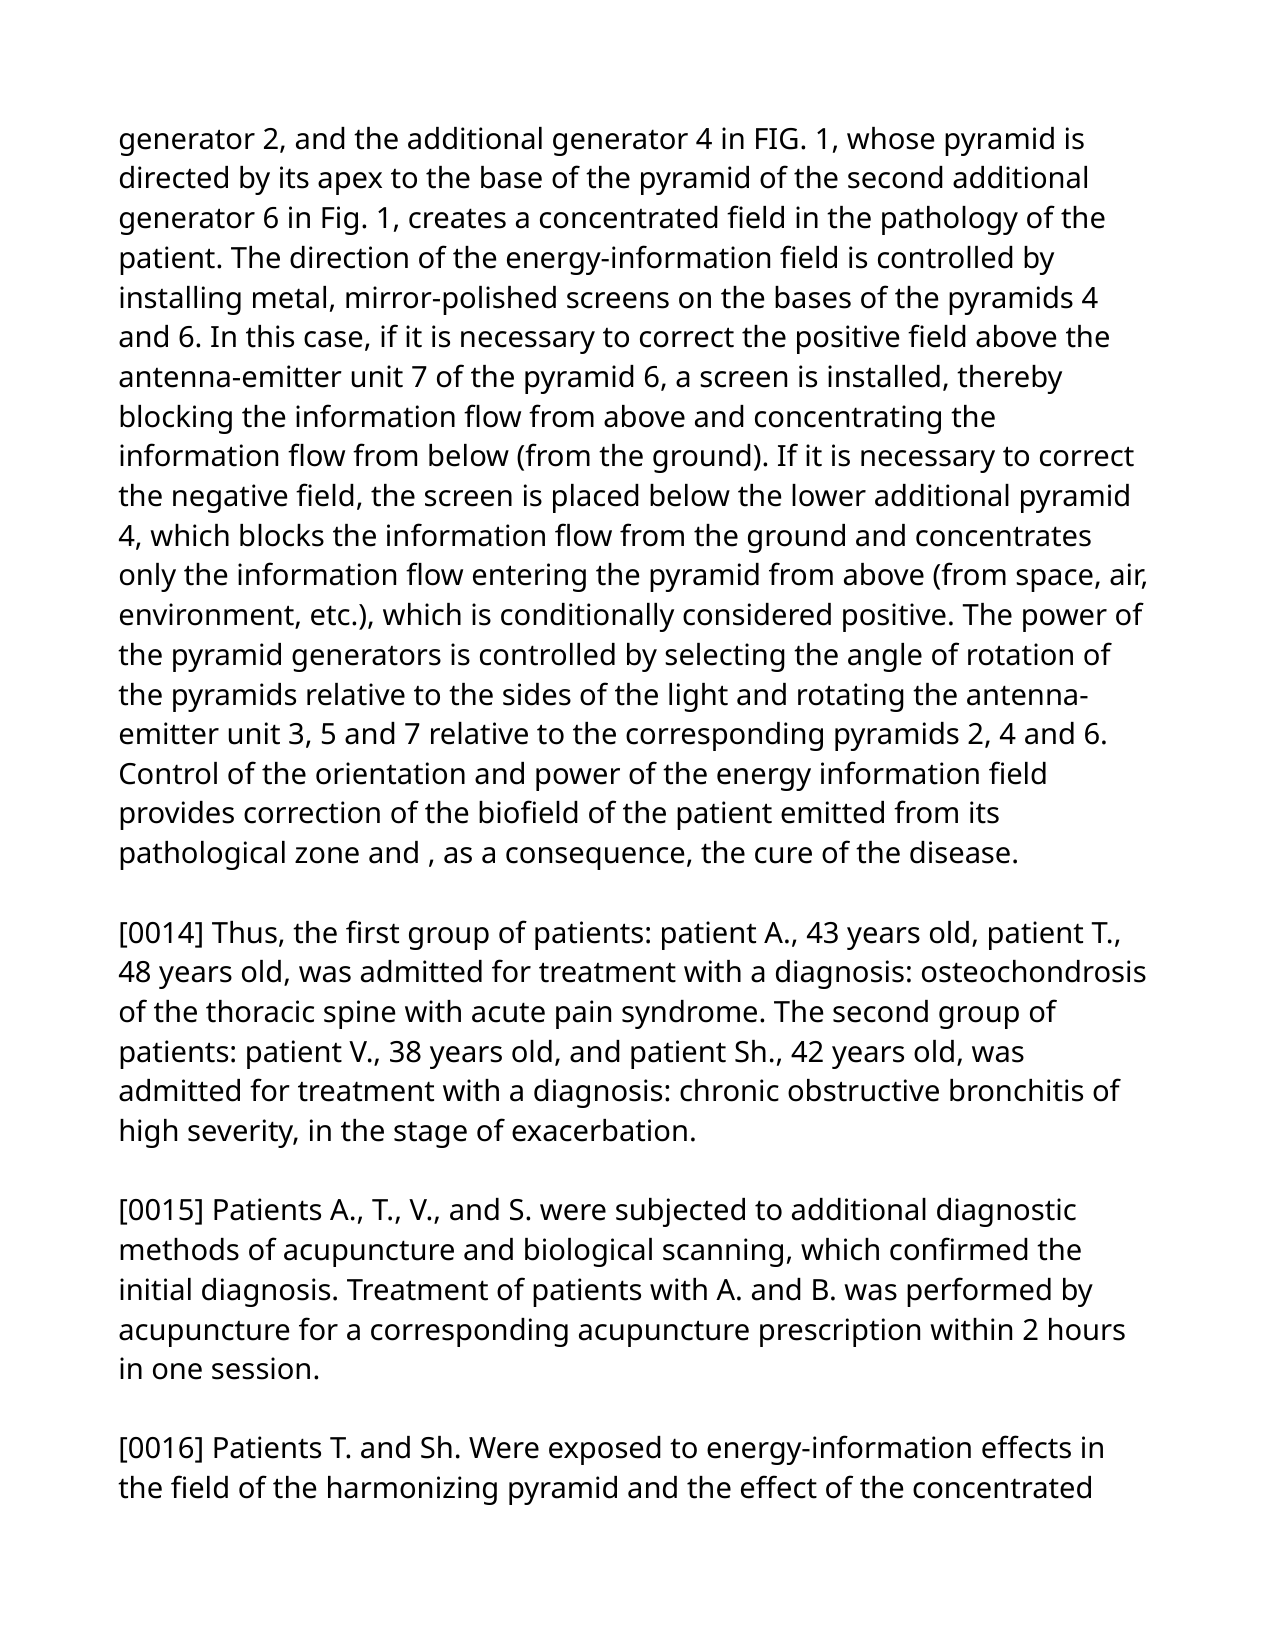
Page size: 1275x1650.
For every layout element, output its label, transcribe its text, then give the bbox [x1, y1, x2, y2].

text generator 2, and the additional generator 4 in FIG. 1, whose pyramid is directed by its apex to the base of the pyramid of the second additional generator 6 in Fig. 1, creates a concentrated field in the pathology of the patient. The direction of the energy-information field is controlled by installing metal, mirror-polished screens on the bases of the pyramids 4 and 6. In this case, if it is necessary to correct the positive field above the antenna-emitter unit 7 of the pyramid 6, a screen is installed, thereby blocking the information flow from above and concentrating the information flow from below (from the ground). If it is necessary to correct the negative field, the screen is placed below the lower additional pyramid 4, which blocks the information flow from the ground and concentrates only the information flow entering the pyramid from above (from space, air, environment, etc.), which is conditionally considered positive. The power of the pyramid generators is controlled by selecting the angle of rotation of the pyramids relative to the sides of the light and rotating the antenna-emitter unit 3, 5 and 7 relative to the corresponding pyramids 2, 4 and 6. Control of the orientation and power of the energy information field provides correction of the biofield of the patient emitted from its pathological zone and , as a consequence, the cure of the disease. [0014] Thus, the first group of patients: patient A., 43 years old, patient T., 48 years old, was admitted for treatment with a diagnosis: osteochondrosis of the thoracic spine with acute pain syndrome. The second group of patients: patient V., 38 years old, and patient Sh., 42 years old, was admitted for treatment with a diagnosis: chronic obstructive bronchitis of high severity, in the stage of exacerbation. [0015] Patients A., T., V., and S. were subjected to additional diagnostic methods of acupuncture and biological scanning, which confirmed the initial diagnosis. Treatment of patients with A. and B. was performed by acupuncture for a corresponding acupuncture prescription within 2 hours in one session. [0016] Patients T. and Sh. Were exposed to energy-information effects in the field of the harmonizing pyramid and the effect of the concentrated [118, 118, 1157, 1507]
